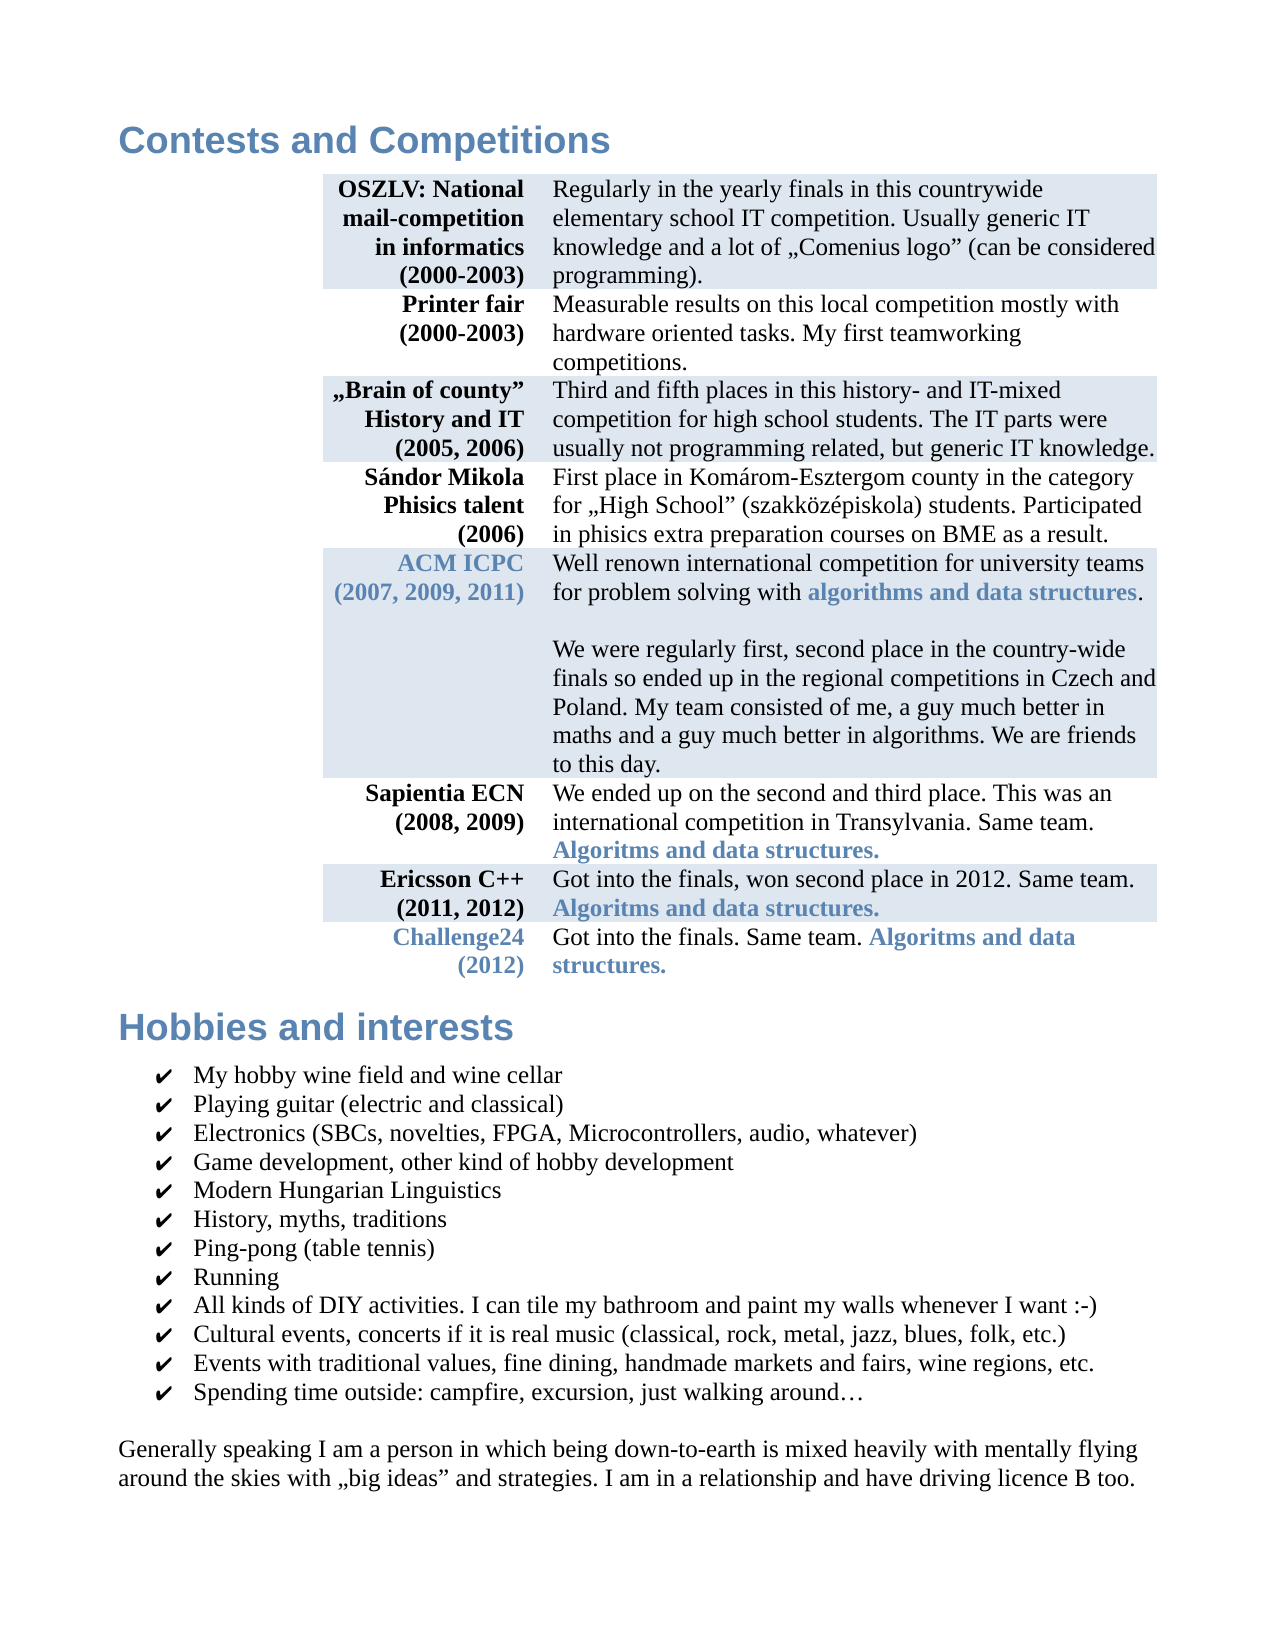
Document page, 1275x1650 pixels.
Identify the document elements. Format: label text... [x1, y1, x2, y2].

table_cell [524, 548, 552, 778]
list Playing guitar (electric and classical) [156, 1089, 1157, 1118]
list Electronics (SBCs, novelties, FPGA, Microcontrollers, audio, whatever) [156, 1118, 1157, 1147]
list Events with traditional values, fine dining, handmade markets and fairs, wine regions, etc. [156, 1348, 1157, 1377]
subtitle Hobbies and interests [118, 1004, 1157, 1048]
table_cell First place in Komárom-Esztergom county in the category for „High School” (szakközépiskola) students. Participated in phisics extra preparation courses on BME as a result. [552, 462, 1157, 548]
table_cell [524, 462, 552, 548]
list History, myths, traditions [156, 1204, 1157, 1233]
table_cell Got into the finals, won second place in 2012. Same team. Algoritms and data structures. [552, 864, 1157, 922]
table_cell [524, 922, 552, 979]
list Cultural events, concerts if it is real music (classical, rock, metal, jazz, blues, folk, etc.) [156, 1319, 1157, 1348]
list All kinds of DIY activities. I can tile my bathroom and paint my walls whenever I want :-) [156, 1290, 1157, 1319]
table_cell Third and fifth places in this history- and IT-mixed competition for high school students. The IT parts were usually not programming related, but generic IT knowledge. [552, 376, 1157, 462]
text Generally speaking I am a person in which being down-to-earth is mixed heavily with mentally flying around the skies with „big ideas” and strategies. I am in a relationship and have driving licence B too. [118, 1434, 1157, 1492]
subtitle Contests and Competitions [118, 118, 1157, 162]
table_header Regularly in the yearly finals in this countrywide elementary school IT competition. Usually generic IT knowledge and a lot of „Comenius logo” (can be considered programming). [552, 174, 1157, 289]
table_cell Challenge24 (2012) [323, 922, 524, 979]
list Ping-pong (table tennis) [156, 1233, 1157, 1262]
list Spending time outside: campfire, excursion, just walking around… [156, 1377, 1157, 1405]
table_cell Sapientia ECN (2008, 2009) [323, 778, 524, 864]
list Modern Hungarian Linguistics [156, 1175, 1157, 1204]
table_cell Ericsson C++ (2011, 2012) [323, 864, 524, 922]
table_cell Got into the finals. Same team. Algoritms and data structures. [552, 922, 1157, 979]
table_cell Sándor Mikola Phisics talent (2006) [323, 462, 524, 548]
list Running [156, 1262, 1157, 1290]
list My hobby wine field and wine cellar [156, 1060, 1157, 1089]
table_cell Measurable results on this local competition mostly with hardware oriented tasks. My first teamworking competitions. [552, 289, 1157, 376]
table_header OSZLV: National mail-competition in informatics (2000-2003) [323, 174, 524, 289]
table_cell Printer fair (2000-2003) [323, 289, 524, 376]
table_cell [524, 778, 552, 864]
table_cell [524, 864, 552, 922]
table_cell ACM ICPC (2007, 2009, 2011) [323, 548, 524, 778]
table_cell [524, 376, 552, 462]
table_cell We ended up on the second and third place. This was an international competition in Transylvania. Same team. Algoritms and data structures. [552, 778, 1157, 864]
table_header [524, 174, 552, 289]
table_cell [524, 289, 552, 376]
table_cell Well renown international competition for university teams for problem solving with algorithms and data structures. We were regularly first, second place in the country-wide finals so ended up in the regional competitions in Czech and Poland. My team consisted of me, a guy much better in maths and a guy much better in algorithms. We are friends to this day. [552, 548, 1157, 778]
table_cell „Brain of county” History and IT (2005, 2006) [323, 376, 524, 462]
list Game development, other kind of hobby development [156, 1147, 1157, 1175]
